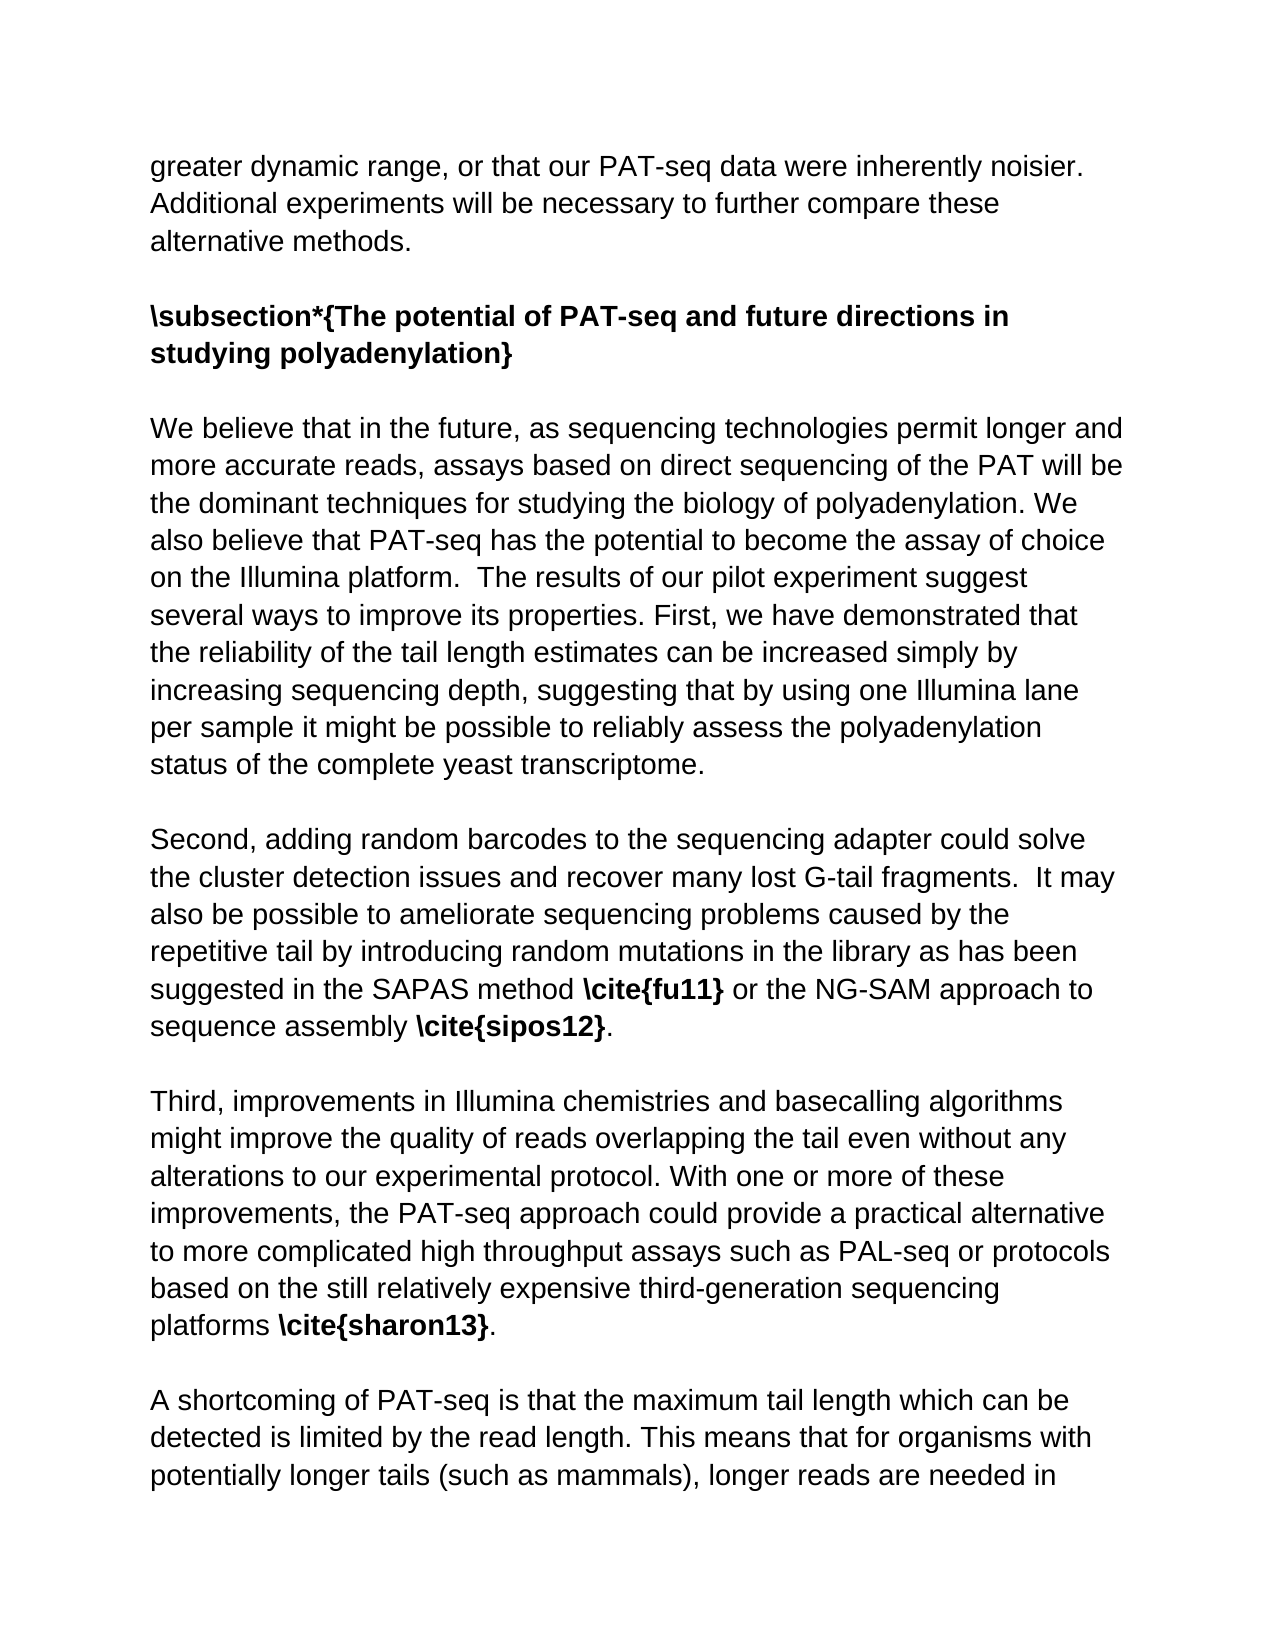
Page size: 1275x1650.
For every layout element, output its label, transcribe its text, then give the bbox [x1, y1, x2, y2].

text \subsection*{The potential of PAT-seq and future directions in studying polyadenylation} [150, 299, 1125, 369]
text Third, improvements in Illumina chemistries and basecalling algorithms might improve the quality of reads overlapping the tail even without any alterations to our experimental protocol. With one or more of these improvements, the PAT-seq approach could provide a practical alternative to more complicated high throughput assays such as PAL-seq or protocols based on the still relatively expensive third-generation sequencing platforms \cite{sharon13}. [150, 1085, 1125, 1342]
text greater dynamic range, or that our PAT-seq data were inherently noisier. Additional experiments will be necessary to further compare these alternative methods. [150, 150, 1125, 257]
text Second, adding random barcodes to the sequencing adapter could solve the cluster detection issues and recover many lost G-tail fragments. It may also be possible to ameliorate sequencing problems caused by the repetitive tail by introducing random mutations in the library as has been suggested in the SAPAS method \cite{fu11} or the NG-SAM approach to sequence assembly \cite{sipos12}. [150, 823, 1125, 1043]
text A shortcoming of PAT-seq is that the maximum tail length which can be detected is limited by the read length. This means that for organisms with potentially longer tails (such as mammals), longer reads are needed in [150, 1384, 1125, 1491]
text We believe that in the future, as sequencing technologies permit longer and more accurate reads, assays based on direct sequencing of the PAT will be the dominant techniques for studying the biology of polyadenylation. We also believe that PAT-seq has the potential to become the assay of choice on the Illumina platform. The results of our pilot experiment suggest several ways to improve its properties. First, we have demonstrated that the reliability of the tail length estimates can be increased simply by increasing sequencing depth, suggesting that by using one Illumina lane per sample it might be possible to reliably assess the polyadenylation status of the complete yeast transcriptome. [150, 412, 1125, 781]
